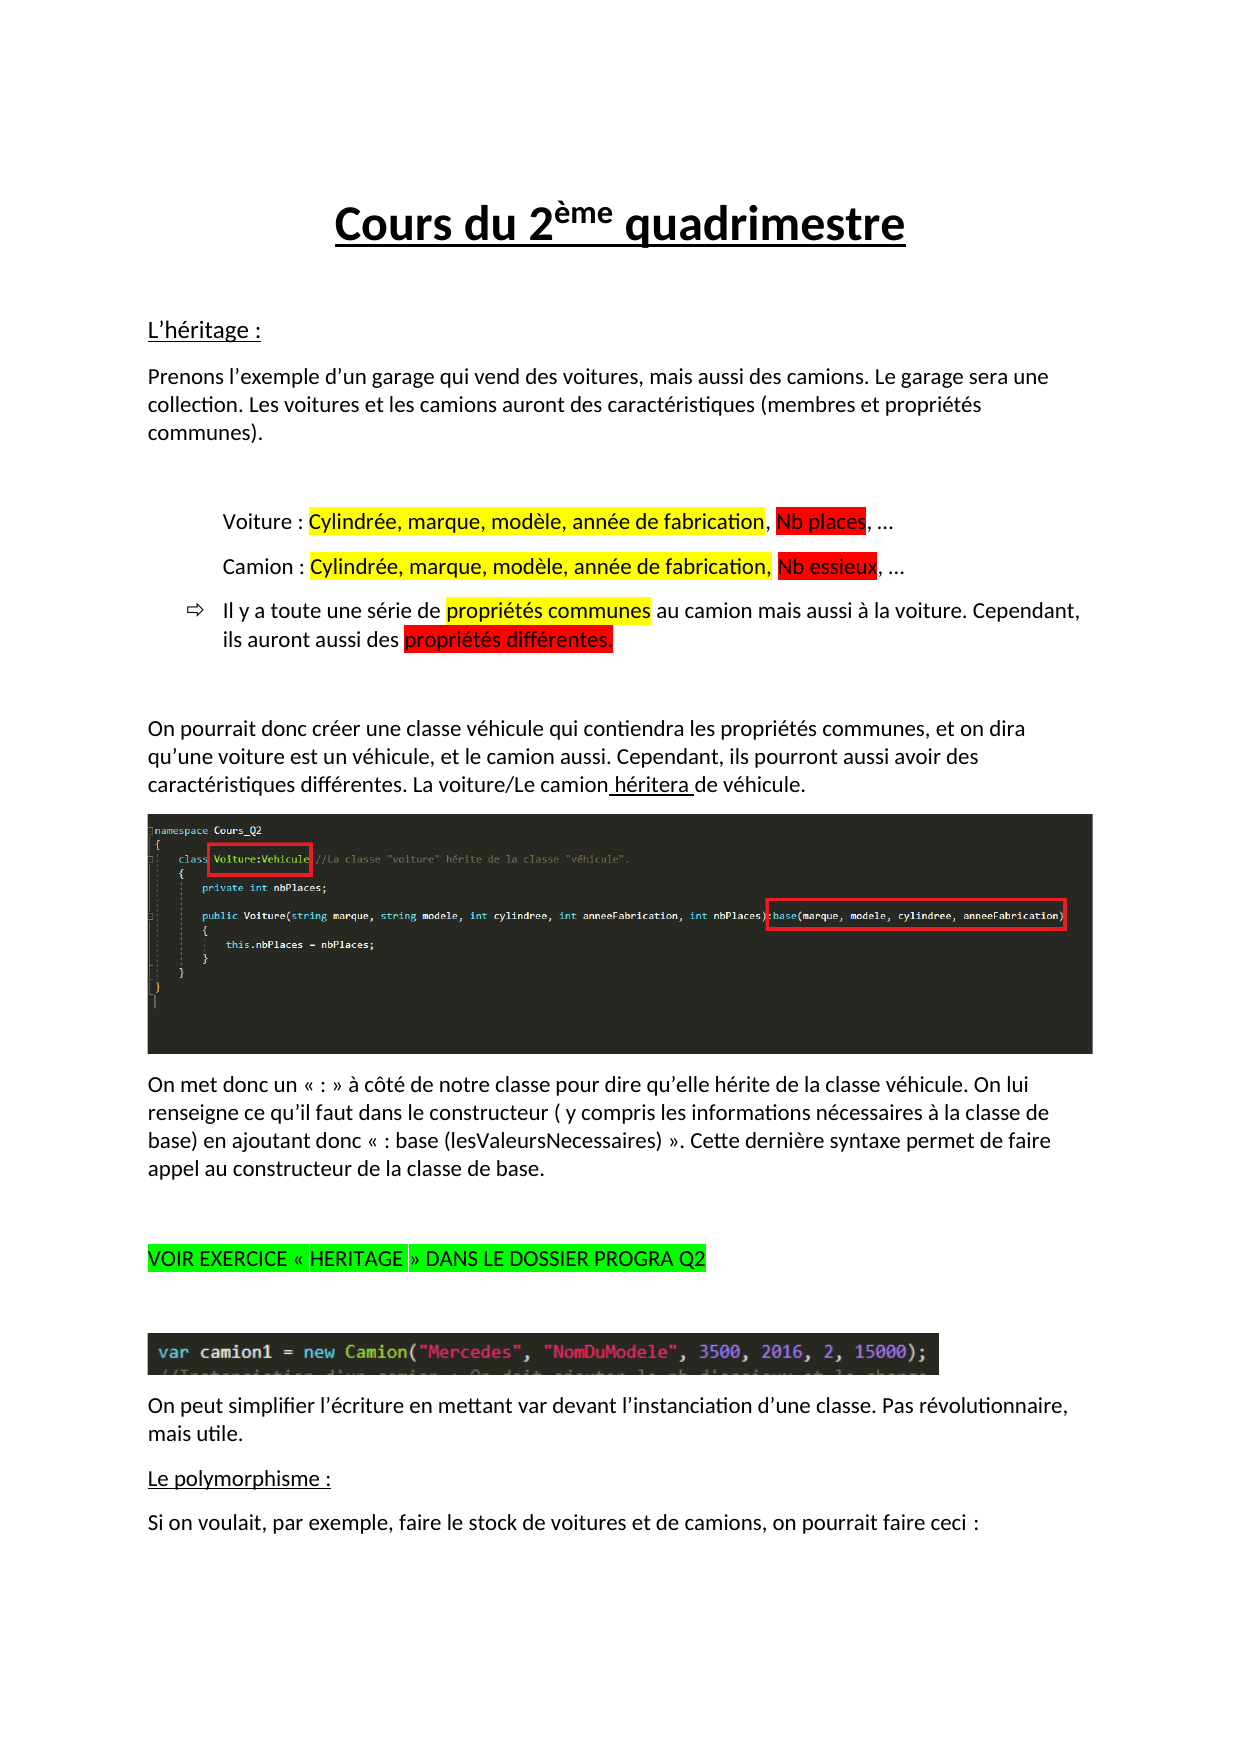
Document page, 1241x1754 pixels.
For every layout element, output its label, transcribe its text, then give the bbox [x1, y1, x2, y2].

text Camion : Cylindrée, marque, modèle, année de fabrication, Nb essieux, … [148, 552, 1093, 580]
text L’héritage : [148, 315, 1093, 345]
text VOIR EXERCICE « HERITAGE » DANS LE DOSSIER PROGRA Q2 [148, 1244, 1093, 1272]
text Cours du 2ème quadrimestre [148, 192, 1093, 253]
list Il y a toute une série de propriétés communes au camion mais aussi à la voiture. Cependant, ils auront aussi des propriétés différentes. [185, 597, 1093, 653]
text On met donc un « : » à côté de notre classe pour dire qu’elle hérite de la classe véhicule. On lui renseigne ce qu’il faut dans le constructeur ( y compris les informations nécessaires à la classe de base) en ajoutant donc « : base (lesValeursNecessaires) ». Cette dernière syntaxe permet de faire appel au constructeur de la classe de base. [148, 1070, 1093, 1182]
text On pourrait donc créer une classe véhicule qui contiendra les propriétés communes, et on dira qu’une voiture est un véhicule, et le camion aussi. Cependant, ils pourront aussi avoir des caractéristiques différentes. La voiture/Le camion héritera de véhicule. [148, 714, 1093, 798]
text Voiture : Cylindrée, marque, modèle, année de fabrication, Nb places, … [148, 507, 1093, 535]
text Prenons l’exemple d’un garage qui vend des voitures, mais aussi des camions. Le garage sera une collection. Les voitures et les camions auront des caractéristiques (membres et propriétés communes). [148, 362, 1093, 446]
text On peut simplifier l’écriture en mettant var devant l’instanciation d’une classe. Pas révolutionnaire, mais utile. [148, 1391, 1093, 1447]
text Si on voulait, par exemple, faire le stock de voitures et de camions, on pourrait faire ceci : [148, 1508, 1093, 1536]
text Le polymorphisme : [148, 1464, 1093, 1492]
